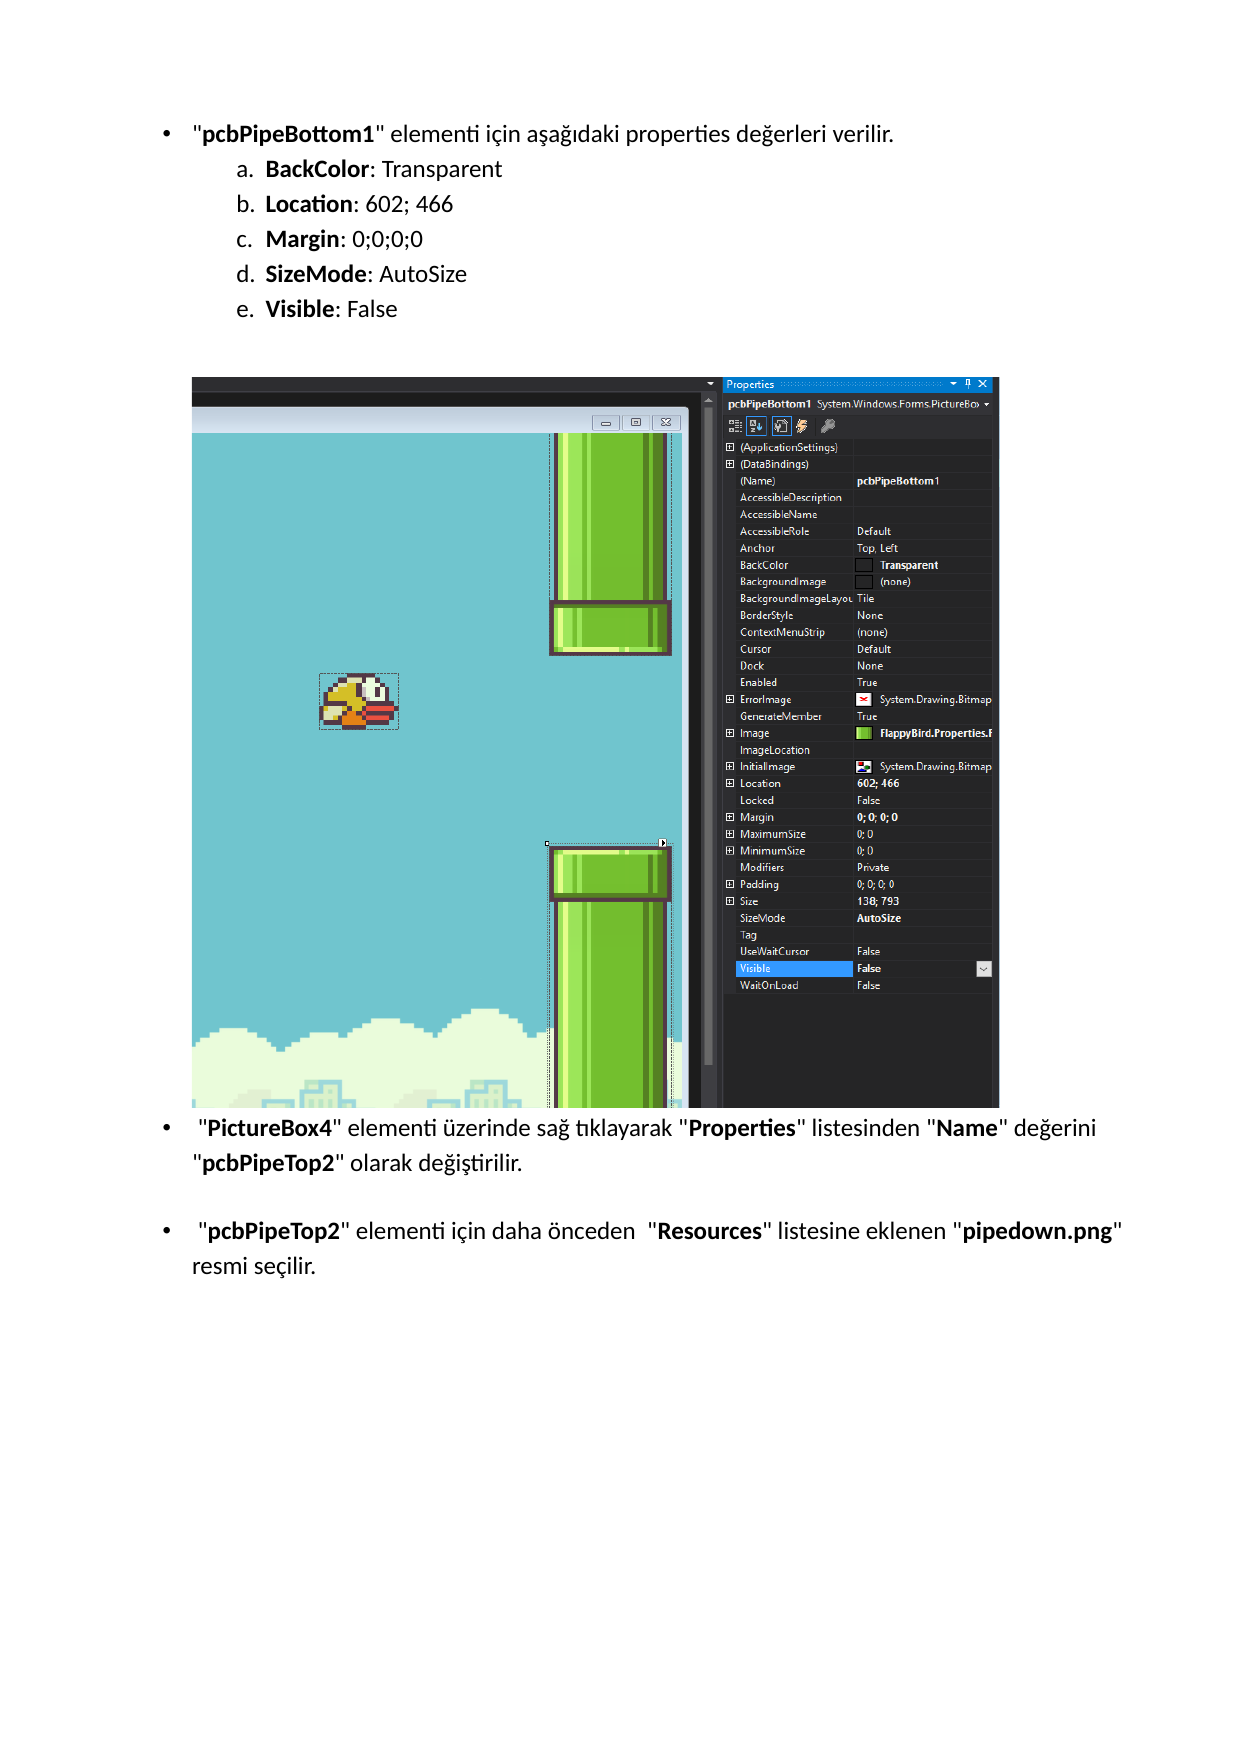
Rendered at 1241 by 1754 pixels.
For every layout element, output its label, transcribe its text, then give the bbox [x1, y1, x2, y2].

list Location: 602; 466 [236, 188, 1122, 219]
list SizeMode: AutoSize [236, 258, 1122, 289]
list "PictureBox4" elementi üzerinde sağ tıklayarak "Properties" listesinden "Name" değerini "pcbPipeTop2" olarak değiştirilir. [162, 1112, 1122, 1177]
list "pcbPipeTop2" elementi için daha önceden "Resources" listesine eklenen "pipedown.png" resmi seçilir. [162, 1215, 1122, 1280]
list Margin: 0;0;0;0 [236, 223, 1122, 254]
picture [191, 377, 1000, 1108]
list Visible: False [236, 293, 1122, 324]
list BackColor: Transparent [236, 153, 1122, 184]
list "pcbPipeBottom1" elementi için aşağıdaki properties değerleri verilir. [162, 118, 1122, 149]
